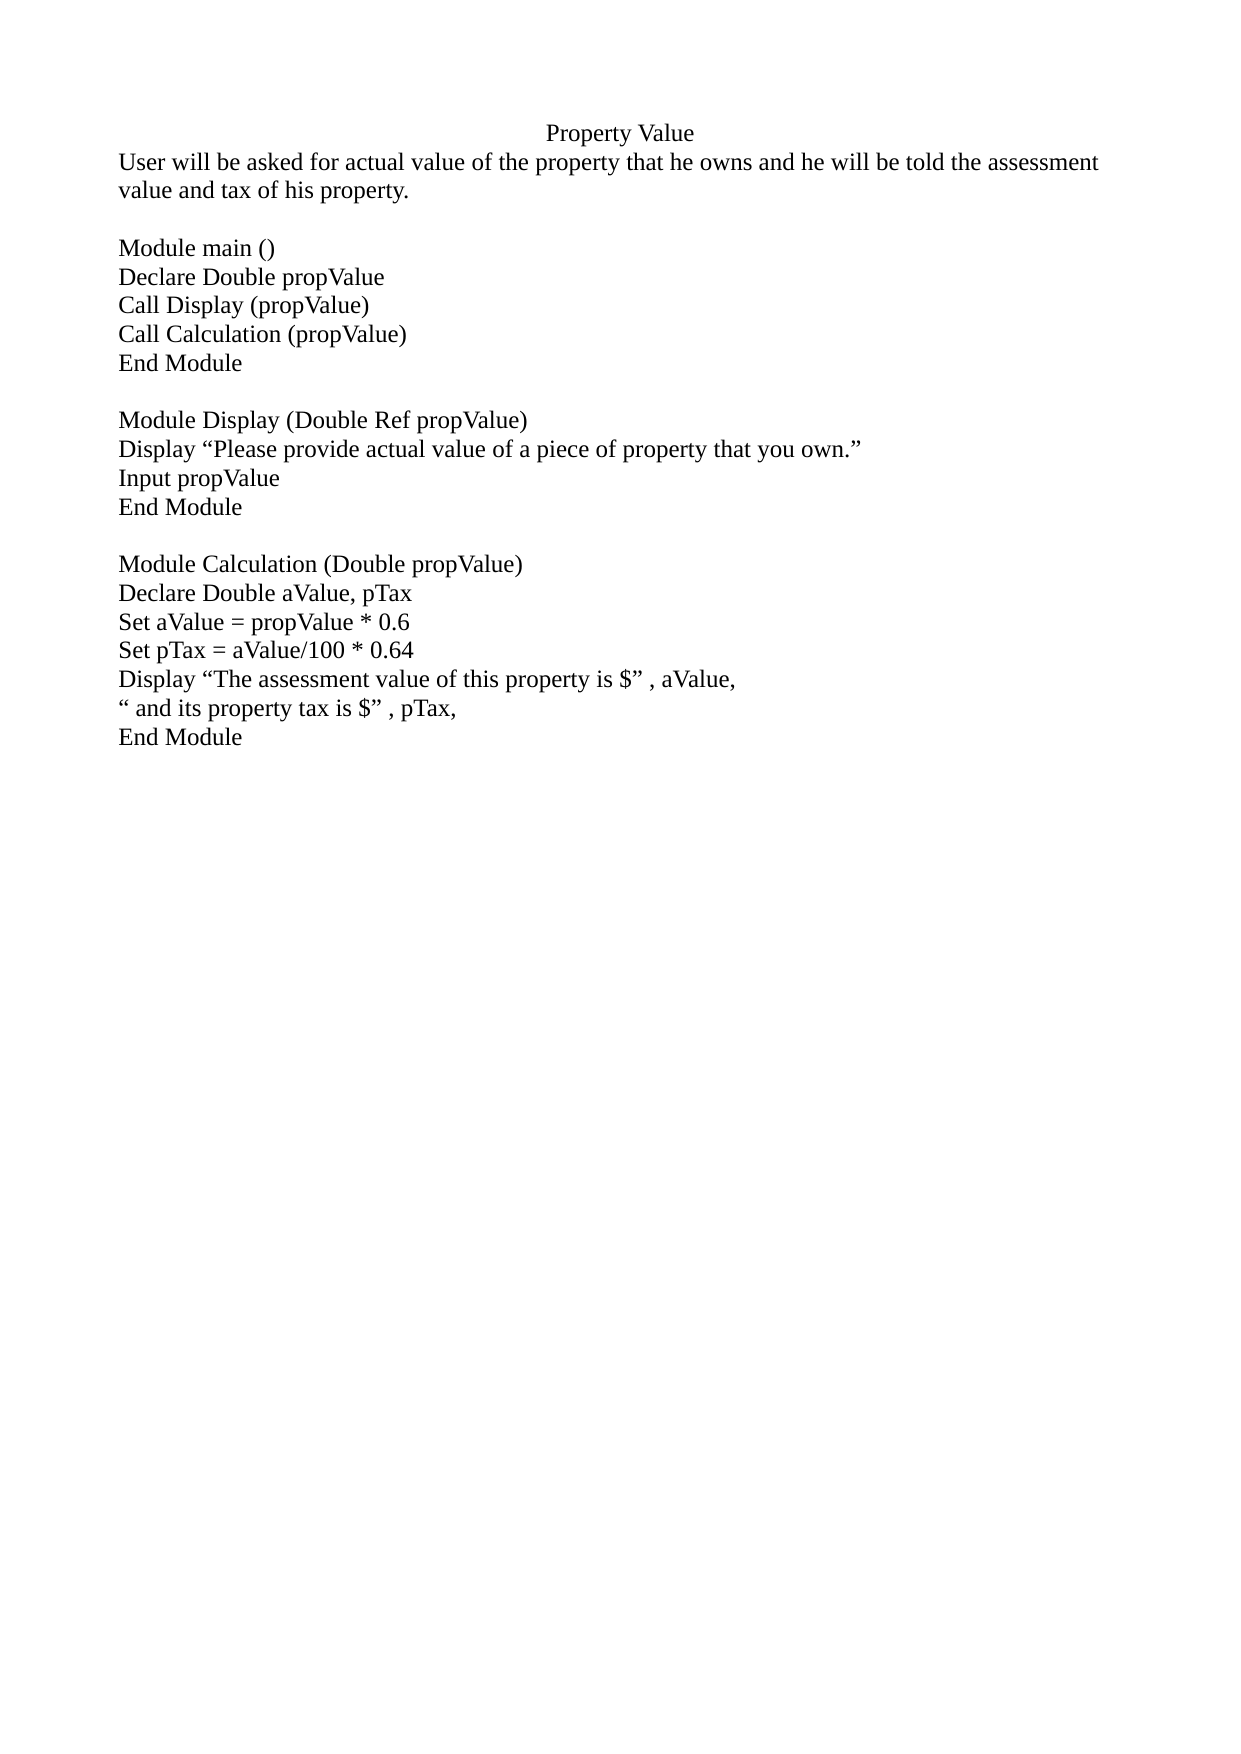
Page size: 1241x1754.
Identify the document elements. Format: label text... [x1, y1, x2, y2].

text Call Calculation (propValue) [118, 319, 1122, 348]
text Declare Double aValue, pTax [118, 578, 1122, 607]
text Set pTax = aValue/100 * 0.64 [118, 636, 1122, 664]
text “ and its property tax is $” , pTax, [118, 693, 1122, 722]
text Module Calculation (Double propValue) [118, 549, 1122, 578]
text Set aValue = propValue * 0.6 [118, 607, 1122, 636]
text User will be asked for actual value of the property that he owns and he will be told the assessment value and tax of his property. [118, 147, 1122, 204]
text Input propValue [118, 463, 1122, 492]
text Module main () [118, 233, 1122, 262]
text Call Display (propValue) [118, 291, 1122, 319]
text End Module [118, 348, 1122, 377]
text Property Value [118, 118, 1122, 147]
text Display “Please provide actual value of a piece of property that you own.” [118, 434, 1122, 463]
text End Module [118, 722, 1122, 751]
text Display “The assessment value of this property is $” , aValue, [118, 664, 1122, 693]
text Declare Double propValue [118, 262, 1122, 291]
text End Module [118, 492, 1122, 521]
text Module Display (Double Ref propValue) [118, 406, 1122, 434]
